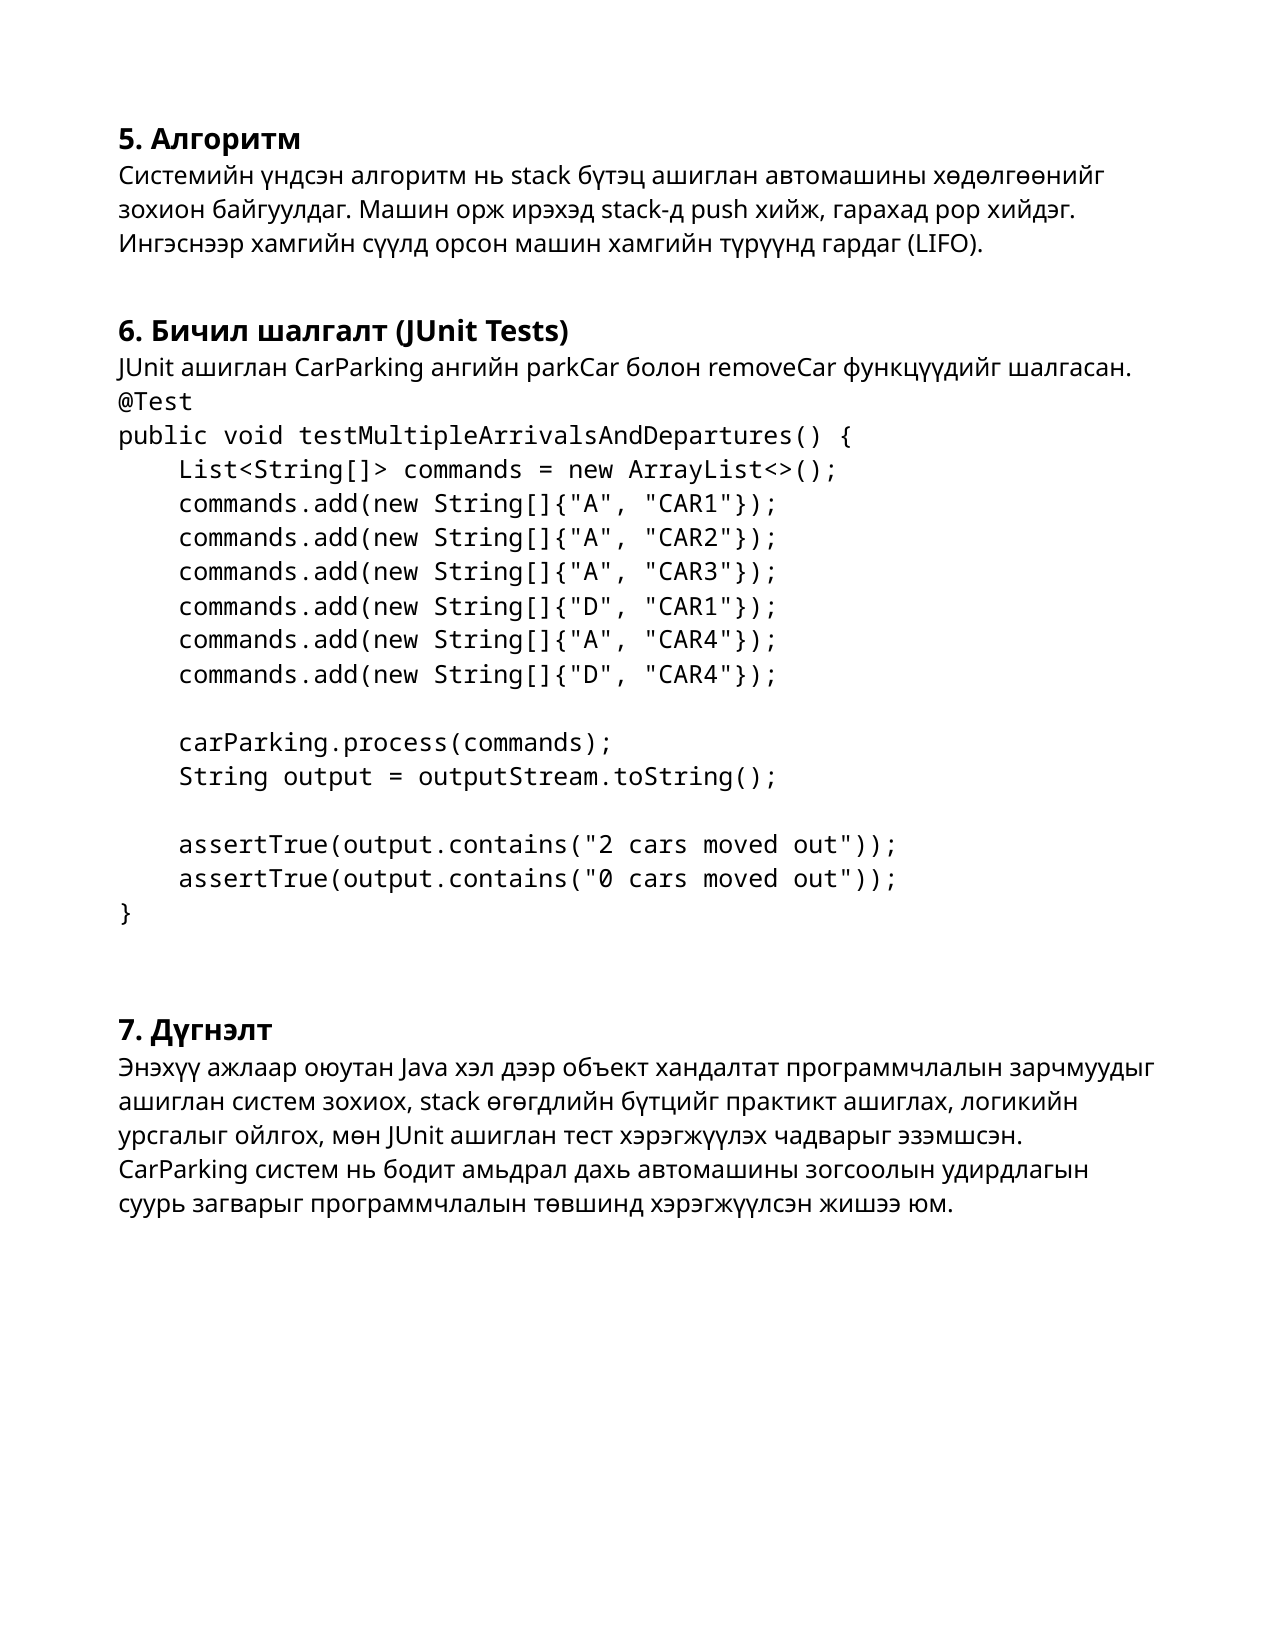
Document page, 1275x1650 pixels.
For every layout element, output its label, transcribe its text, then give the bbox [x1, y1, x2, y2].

text JUnit ашиглан CarParking ангийн parkCar болон removeCar функцүүдийг шалгасан. [118, 350, 1157, 384]
subtitle 6. Бичил шалгалт (JUnit Tests) [118, 310, 1157, 350]
text Системийн үндсэн алгоритм нь stack бүтэц ашиглан автомашины хөдөлгөөнийг зохион байгуулдаг. Машин орж ирэхэд stack-д push хийж, гарахад pop хийдэг. Ингэснээр хамгийн сүүлд орсон машин хамгийн түрүүнд гардаг (LIFO). [118, 158, 1157, 260]
subtitle 5. Алгоритм [118, 118, 1157, 158]
text @Test public void testMultipleArrivalsAndDepartures() { List<String[]> commands = new ArrayList<>(); commands.add(new String[]{"A", "CAR1"}); commands.add(new String[]{"A", "CAR2"}); commands.add(new String[]{"A", "CAR3"}); commands.add(new String[]{"D", "CAR1"}); commands.add(new String[]{"A", "CAR4"}); commands.add(new String[]{"D", "CAR4"}); carParking.process(commands); String output = outputStream.toString(); assertTrue(output.contains("2 cars moved out")); assertTrue(output.contains("0 cars moved out")); } [118, 384, 1157, 929]
text Энэхүү ажлаар оюутан Java хэл дээр объект хандалтат программчлалын зарчмуудыг ашиглан систем зохиох, stack өгөгдлийн бүтцийг практикт ашиглах, логикийн урсгалыг ойлгох, мөн JUnit ашиглан тест хэрэгжүүлэх чадварыг эзэмшсэн. CarParking систем нь бодит амьдрал дахь автомашины зогсоолын удирдлагын суурь загварыг программчлалын төвшинд хэрэгжүүлсэн жишээ юм. [118, 1049, 1157, 1219]
subtitle 7. Дүгнэлт [118, 1009, 1157, 1049]
